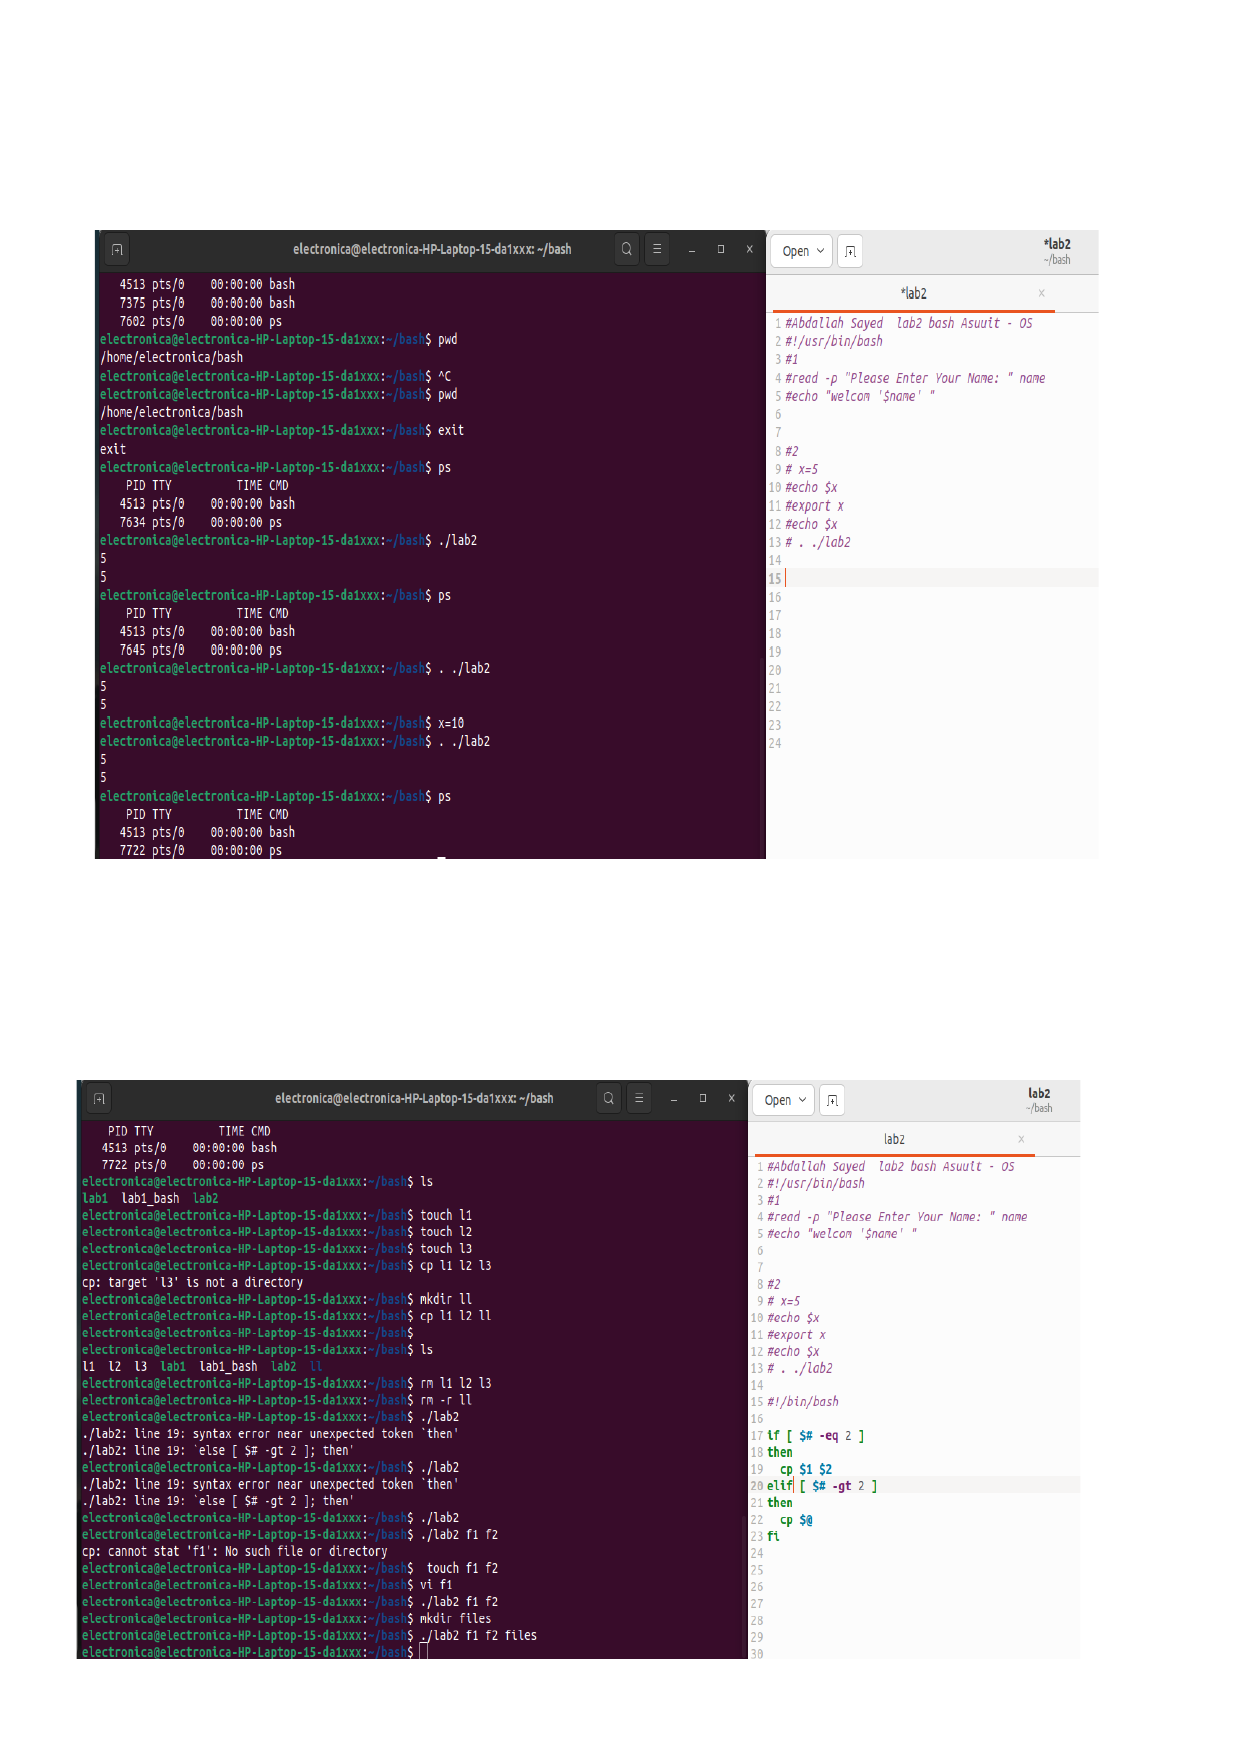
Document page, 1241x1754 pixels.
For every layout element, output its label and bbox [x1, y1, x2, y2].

picture [76, 1080, 1081, 1659]
picture [94, 230, 1099, 859]
